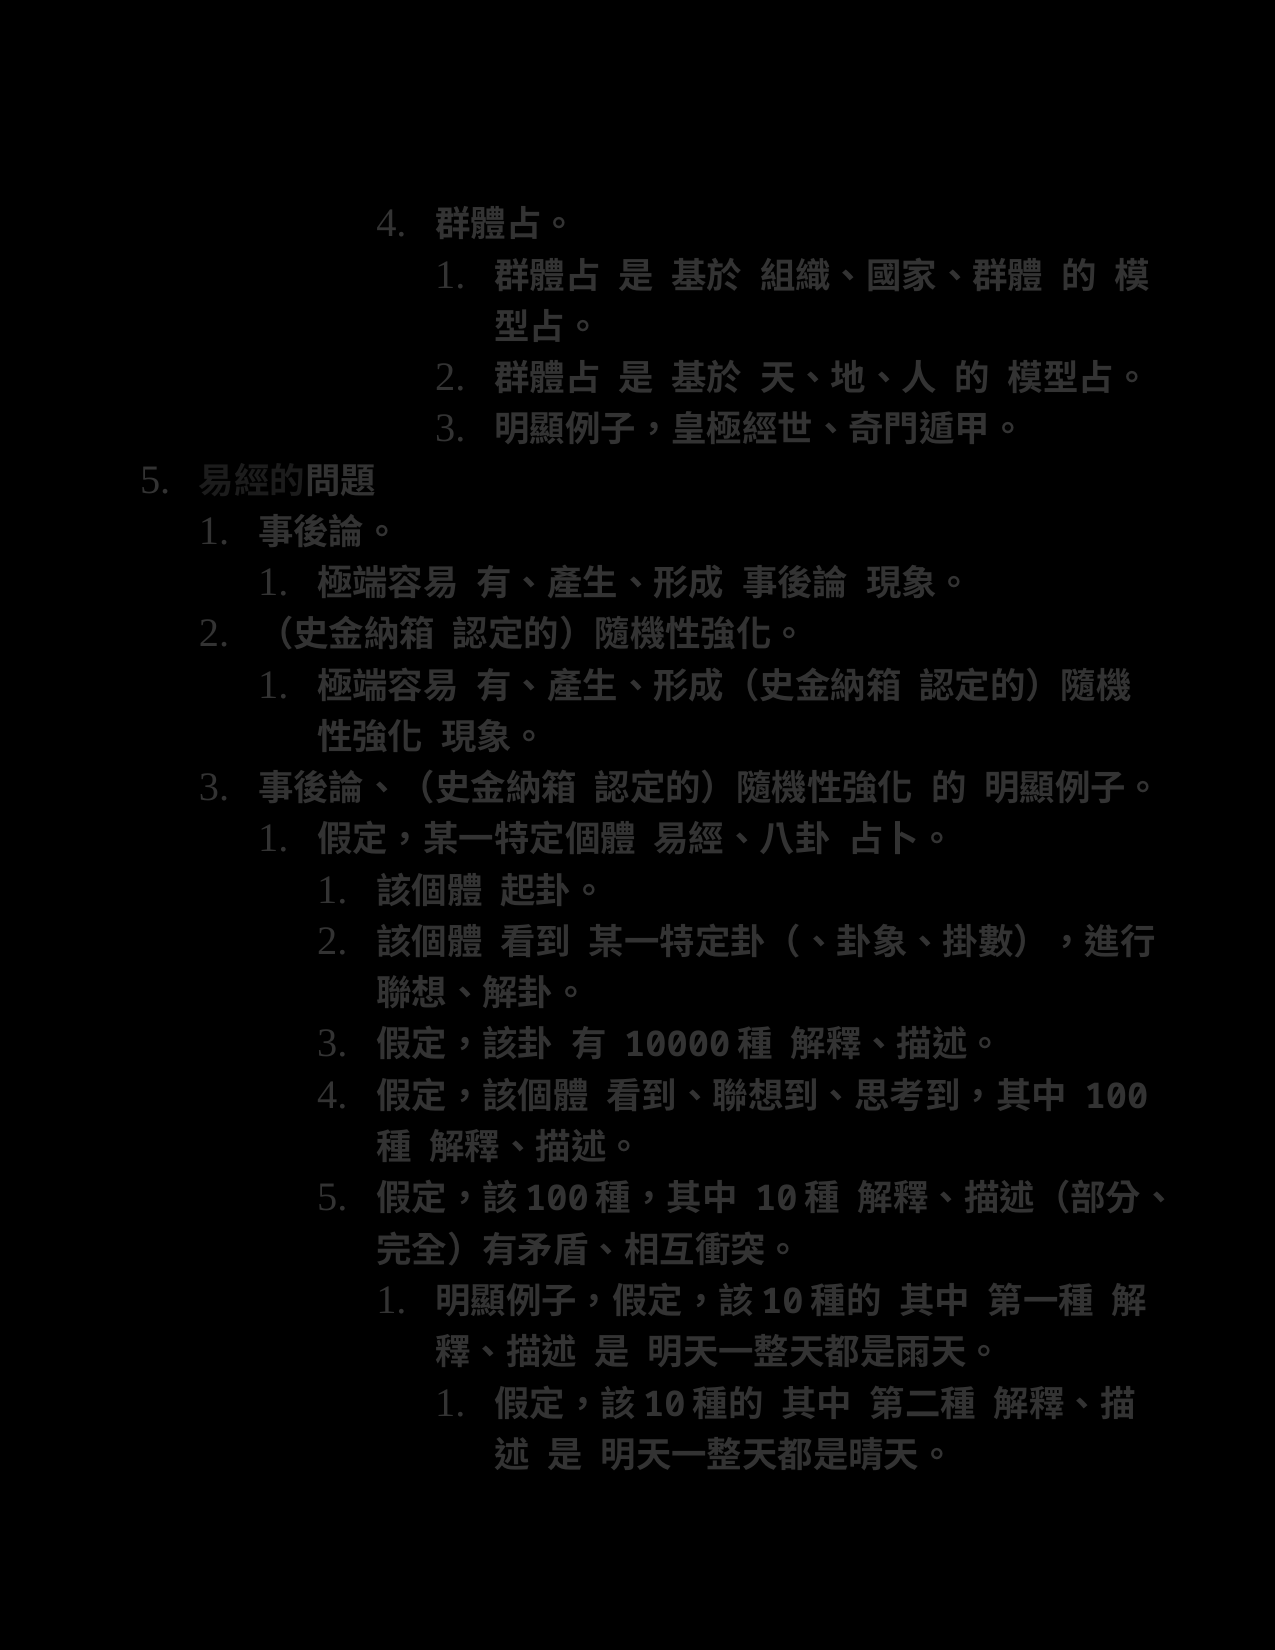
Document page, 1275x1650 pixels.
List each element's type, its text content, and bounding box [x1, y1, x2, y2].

list 明顯例子，假定，該10種的 其中 第一種 解釋、描述 是 明天一整天都是雨天。 [376, 1272, 1157, 1375]
list 明顯例子，皇極經世、奇門遁甲。 [435, 401, 1157, 452]
list 群體占 是 基於 天、地、人 的 模型占。 [435, 349, 1157, 401]
list 假定，該10種的 其中 第二種 解釋、描述 是 明天一整天都是晴天。 [435, 1375, 1157, 1478]
list 事後論。 [199, 503, 1157, 554]
list 事後論、（史金納箱 認定的）隨機性強化 的 明顯例子。 [199, 759, 1157, 811]
list 該個體 起卦。 [317, 862, 1157, 913]
list 群體占。 [376, 196, 1157, 247]
list 極端容易 有、產生、形成（史金納箱 認定的）隨機性強化 現象。 [258, 657, 1157, 759]
list 假定，該個體 看到、聯想到、思考到，其中 100種 解釋、描述。 [317, 1067, 1157, 1170]
list 假定，該卦 有 10000種 解釋、描述。 [317, 1016, 1157, 1067]
list 假定，某一特定個體 易經、八卦 占卜。 [258, 811, 1157, 862]
list 假定，該100種，其中 10種 解釋、描述（部分、完全）有矛盾、相互衝突。 [317, 1170, 1157, 1272]
list 易經的問題 [140, 452, 1157, 503]
list 群體占 是 基於 組織、國家、群體 的 模型占。 [435, 247, 1157, 349]
list 該個體 看到 某一特定卦（、卦象、掛數），進行 聯想、解卦。 [317, 913, 1157, 1016]
list 極端容易 有、產生、形成 事後論 現象。 [258, 554, 1157, 606]
list （史金納箱 認定的）隨機性強化。 [199, 606, 1157, 657]
